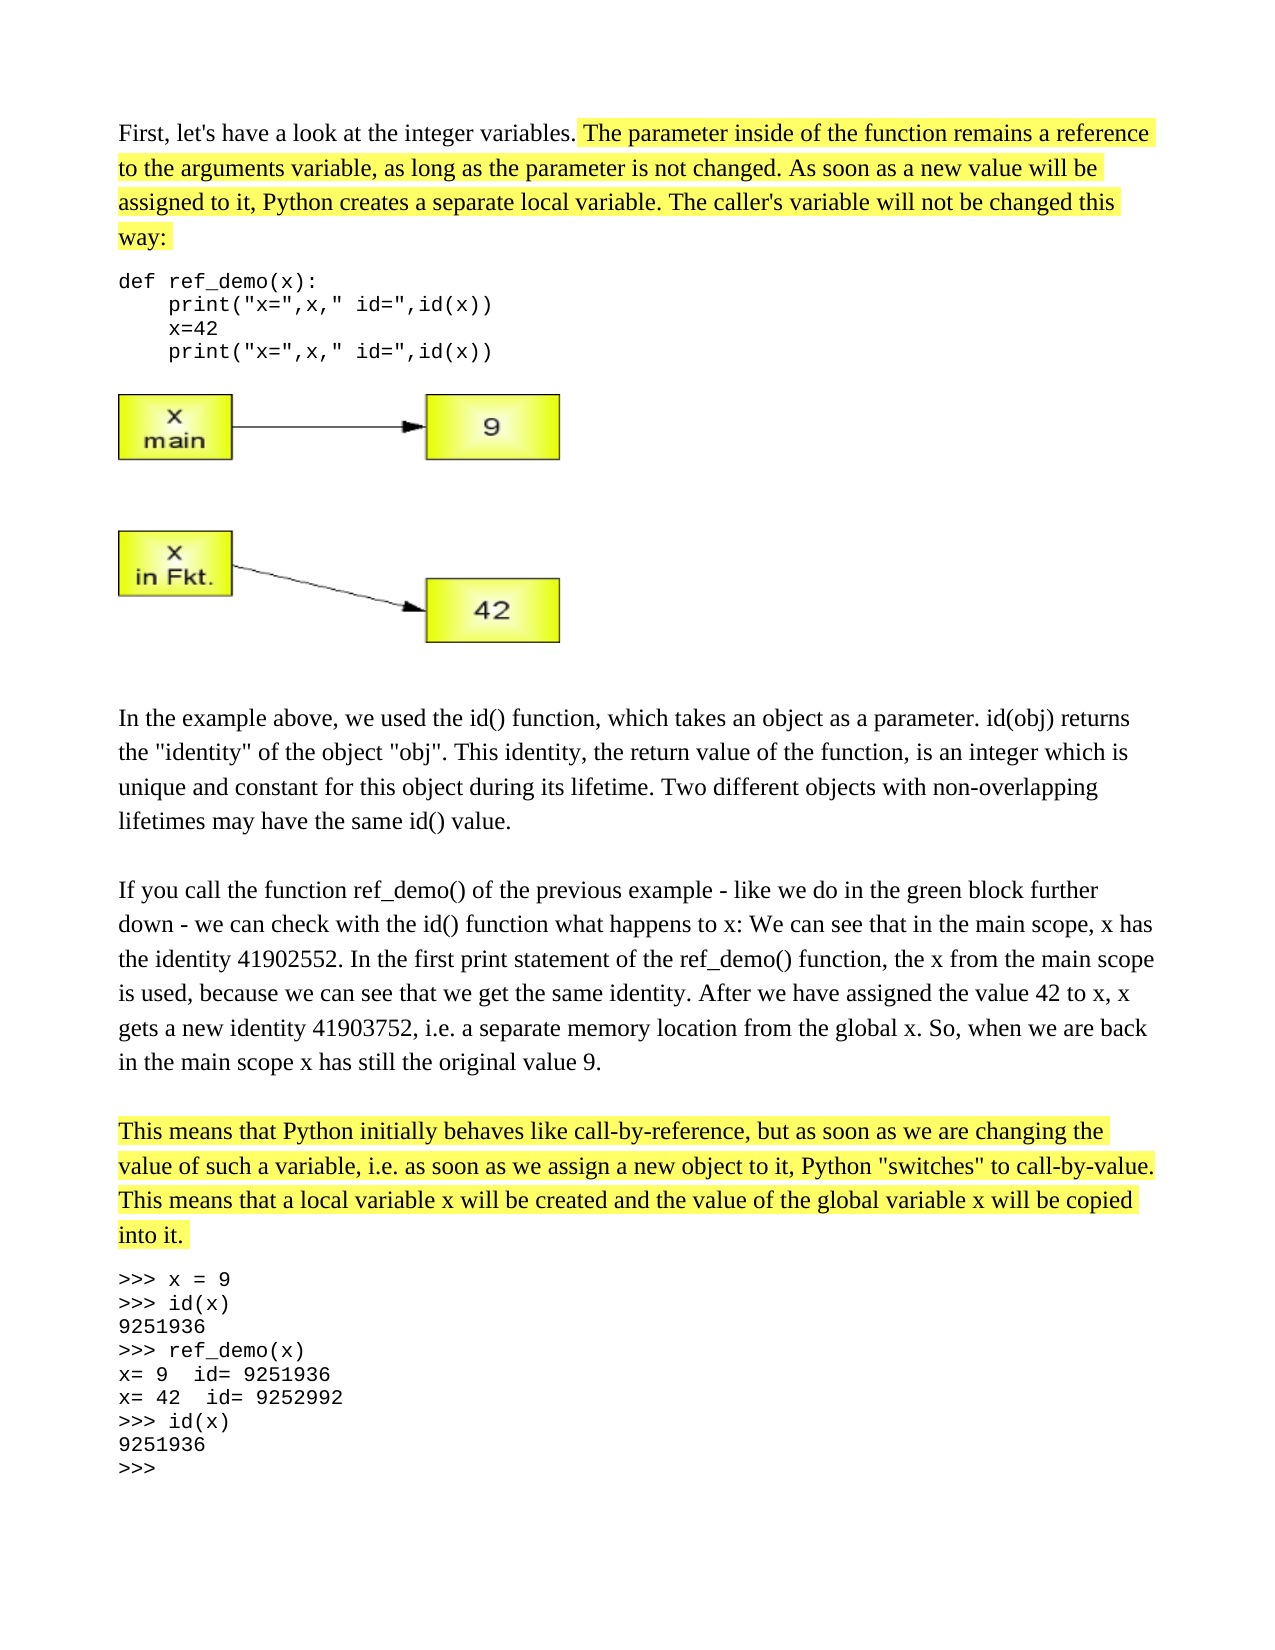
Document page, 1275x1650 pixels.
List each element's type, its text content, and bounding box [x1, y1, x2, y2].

text x= 42 id= 9252992 [118, 1387, 1157, 1411]
text >>> id(x) [118, 1293, 1157, 1316]
text 9251936 [118, 1434, 1157, 1458]
text def ref_demo(x): [118, 271, 1157, 294]
picture [118, 394, 561, 643]
text In the example above, we used the id() function, which takes an object as a parameter. id(obj) returns the "identity" of the object "obj". This identity, the return value of the function, is an integer which is unique and constant for this object during its lifetime. Two different objects with non-overlapping lifetimes may have the same id() value. If you call the function ref_demo() of the previous example - like we do in the green block further down - we can check with the id() function what happens to x: We can see that in the main scope, x has the identity 41902552. In the first print statement of the ref_demo() function, the x from the main scope is used, because we can see that we get the same identity. After we have assigned the value 42 to x, x gets a new identity 41903752, i.e. a separate memory location from the global x. So, when we are back in the main scope x has still the original value 9. This means that Python initially behaves like call-by-reference, but as soon as we are changing the value of such a variable, i.e. as soon as we assign a new object to it, Python "switches" to call-by-value. This means that a local variable x will be created and the value of the global variable x will be copied into it. [118, 668, 1157, 1249]
text First, let's have a look at the integer variables. The parameter inside of the function remains a reference to the arguments variable, as long as the parameter is not changed. As soon as a new value will be assigned to it, Python creates a separate local variable. The caller's variable will not be changed this way: [118, 118, 1157, 250]
text >>> x = 9 [118, 1269, 1157, 1293]
text x=42 [118, 318, 1157, 342]
text 9251936 [118, 1316, 1157, 1340]
text >>> id(x) [118, 1411, 1157, 1434]
text x= 9 id= 9251936 [118, 1363, 1157, 1387]
text print("x=",x," id=",id(x)) [118, 342, 1157, 365]
text >>> [118, 1458, 1157, 1482]
text print("x=",x," id=",id(x)) [118, 294, 1157, 318]
text >>> ref_demo(x) [118, 1340, 1157, 1363]
